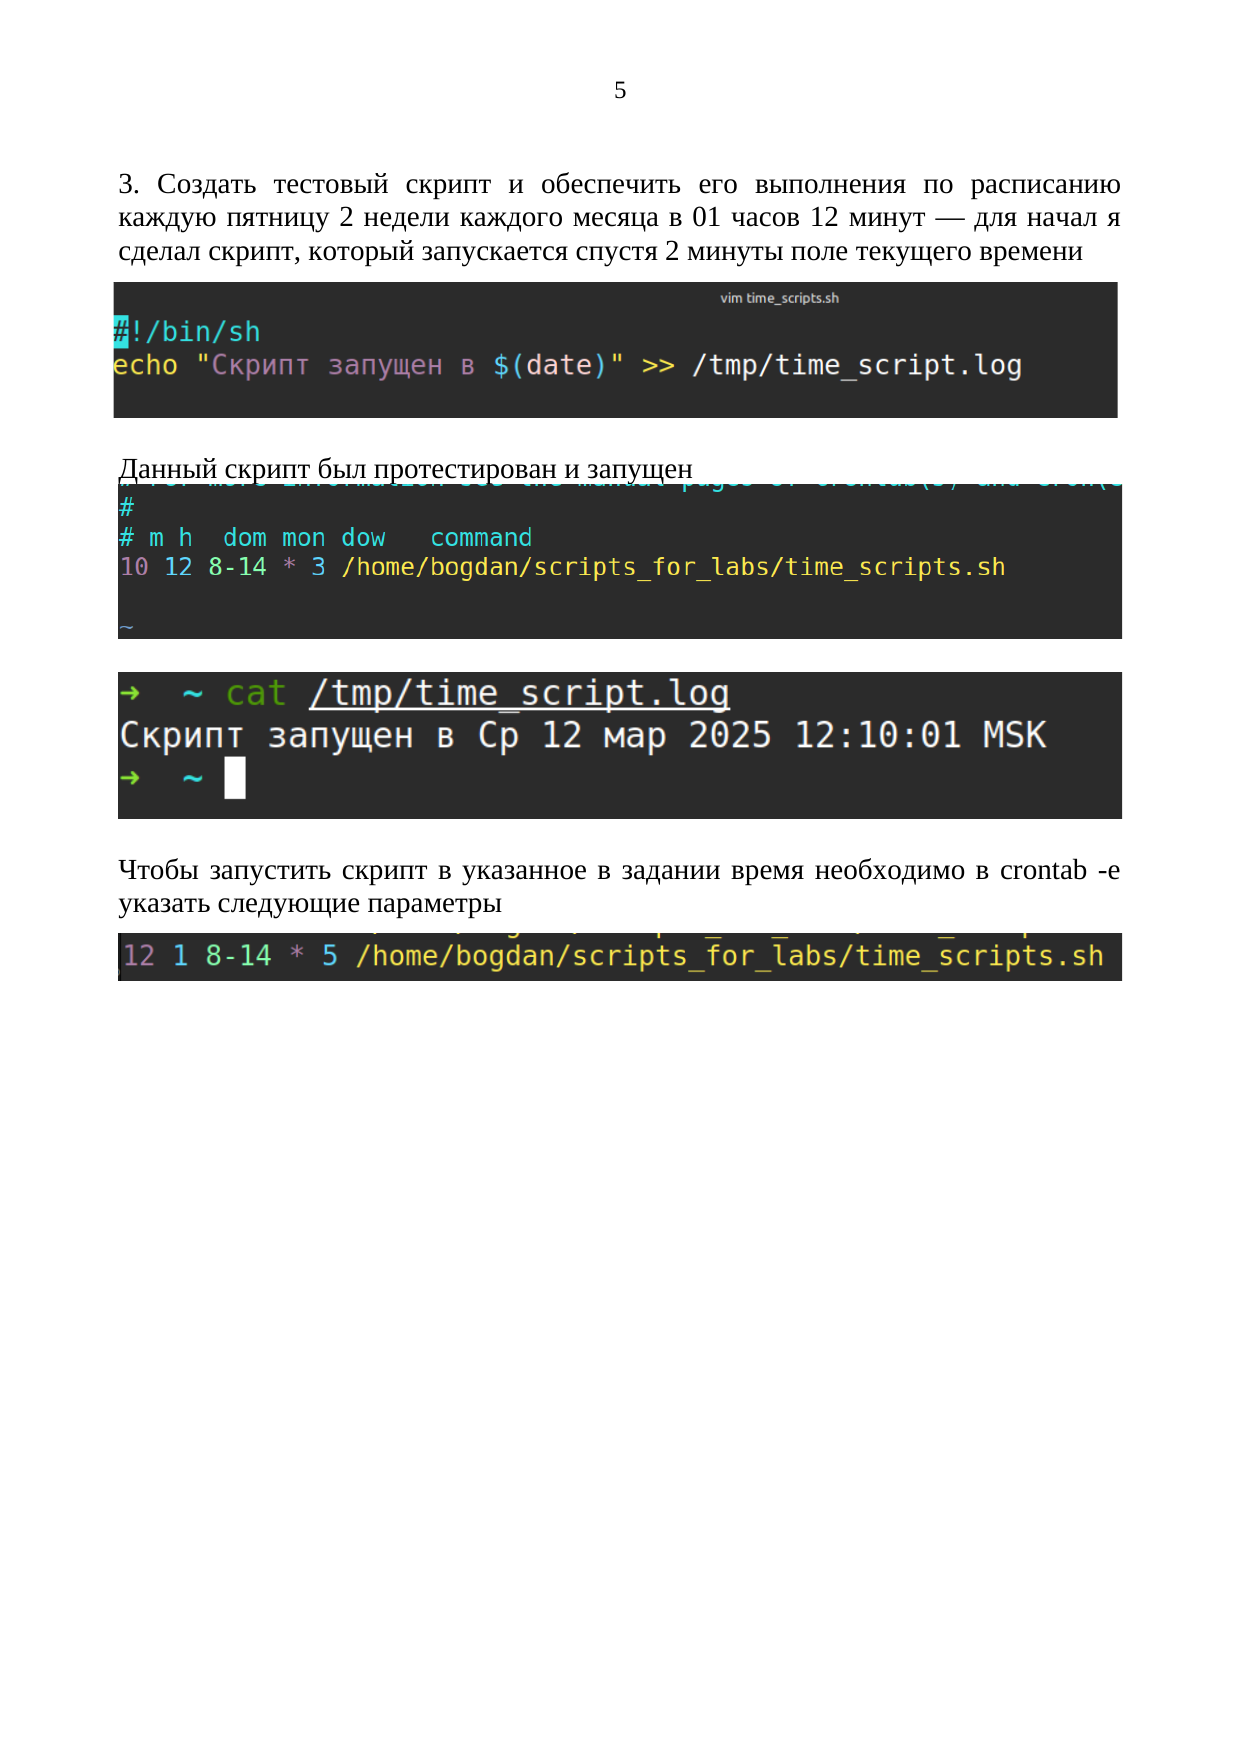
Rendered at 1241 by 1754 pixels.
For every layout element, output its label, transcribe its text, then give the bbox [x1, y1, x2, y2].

picture [118, 484, 1123, 639]
text 3. Создать тестовый скрипт и обеспечить его выполнения по расписанию каждую пятницу 2 недели каждого месяца в 01 часов 12 минут — для начал я сделал скрипт, который запускается спустя 2 минуты поле текущего времени [118, 166, 1122, 267]
picture [118, 672, 1123, 819]
picture [118, 933, 1123, 981]
text Данный скрипт был протестирован и запущен [118, 451, 1122, 484]
text Чтобы запустить скрипт в указанное в задании время необходимо в crontab -e указать следующие параметры [118, 852, 1122, 919]
picture [113, 282, 1118, 418]
